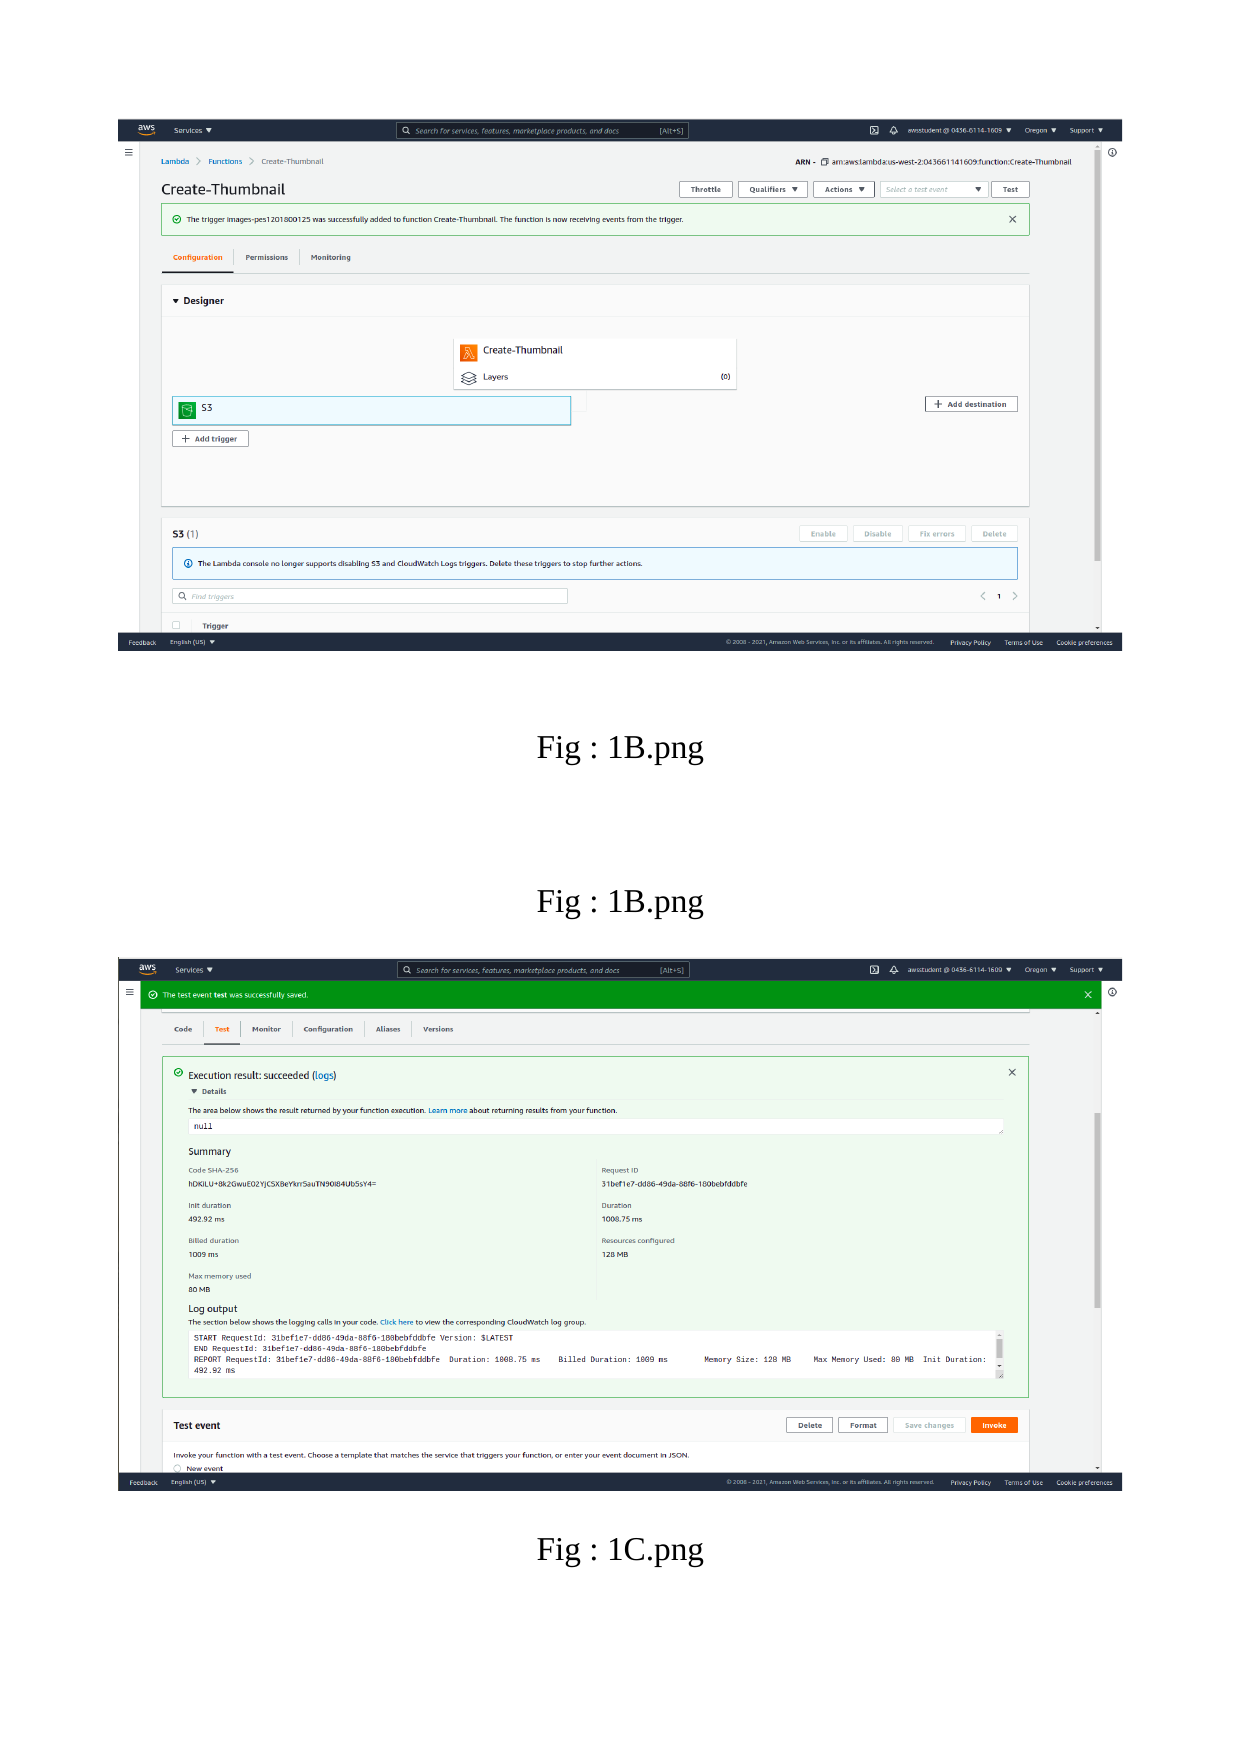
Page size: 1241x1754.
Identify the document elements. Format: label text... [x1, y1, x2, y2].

text Fig : 1C.png [118, 1529, 1122, 1567]
picture [118, 957, 1123, 1491]
text Fig : 1B.png [118, 728, 1122, 766]
text Fig : 1B.png [118, 881, 1122, 919]
picture [118, 118, 1123, 651]
